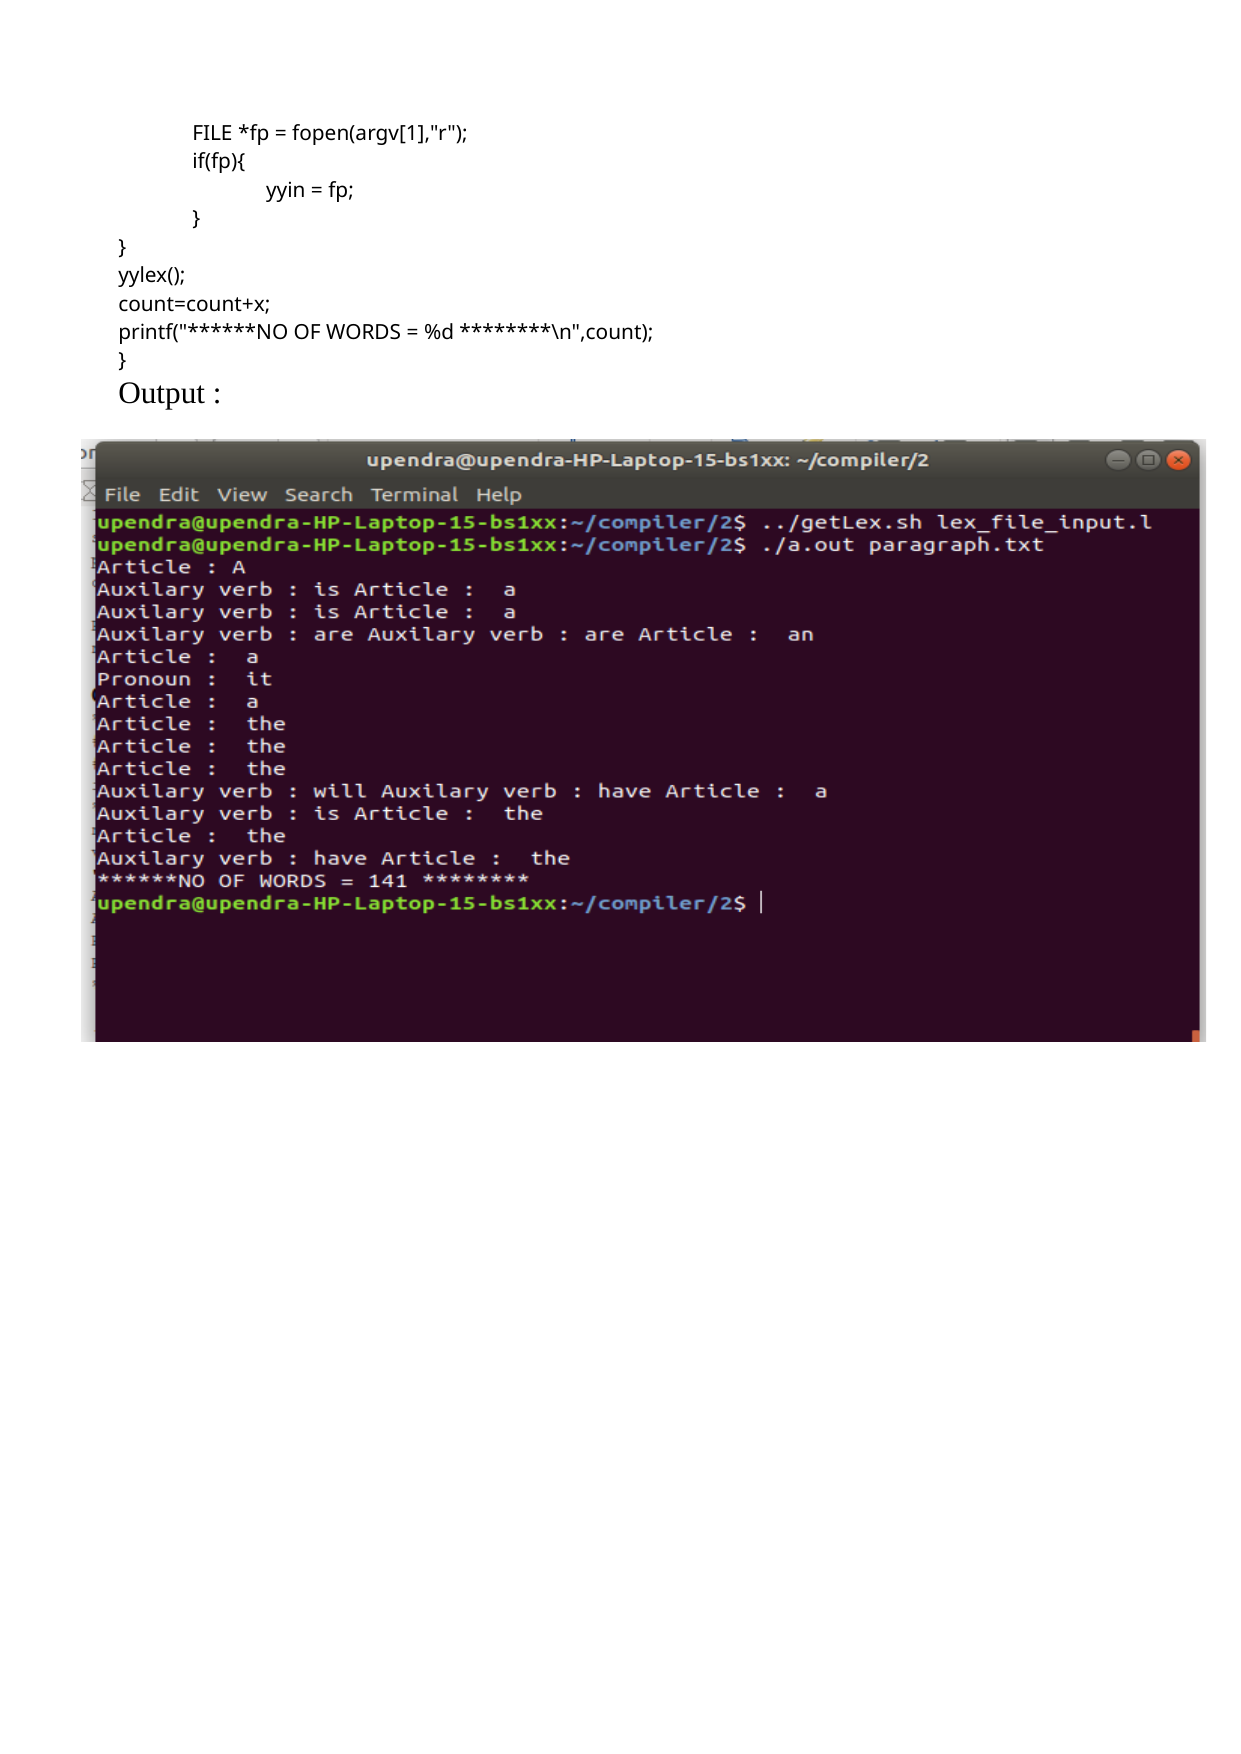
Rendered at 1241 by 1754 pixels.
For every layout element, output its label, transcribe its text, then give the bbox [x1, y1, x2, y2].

text } [118, 232, 1122, 260]
text yyin = fp; [118, 175, 1122, 203]
text if(fp){ [118, 147, 1122, 175]
text count=count+x; [118, 289, 1122, 317]
text printf("******NO OF WORDS = %d ********\n",count); [118, 317, 1122, 346]
text yylex(); [118, 260, 1122, 289]
text } [118, 346, 1122, 374]
picture [81, 439, 1207, 1042]
text } [118, 203, 1122, 232]
text Output : [118, 374, 1122, 410]
text FILE *fp = fopen(argv[1],"r"); [118, 118, 1122, 147]
